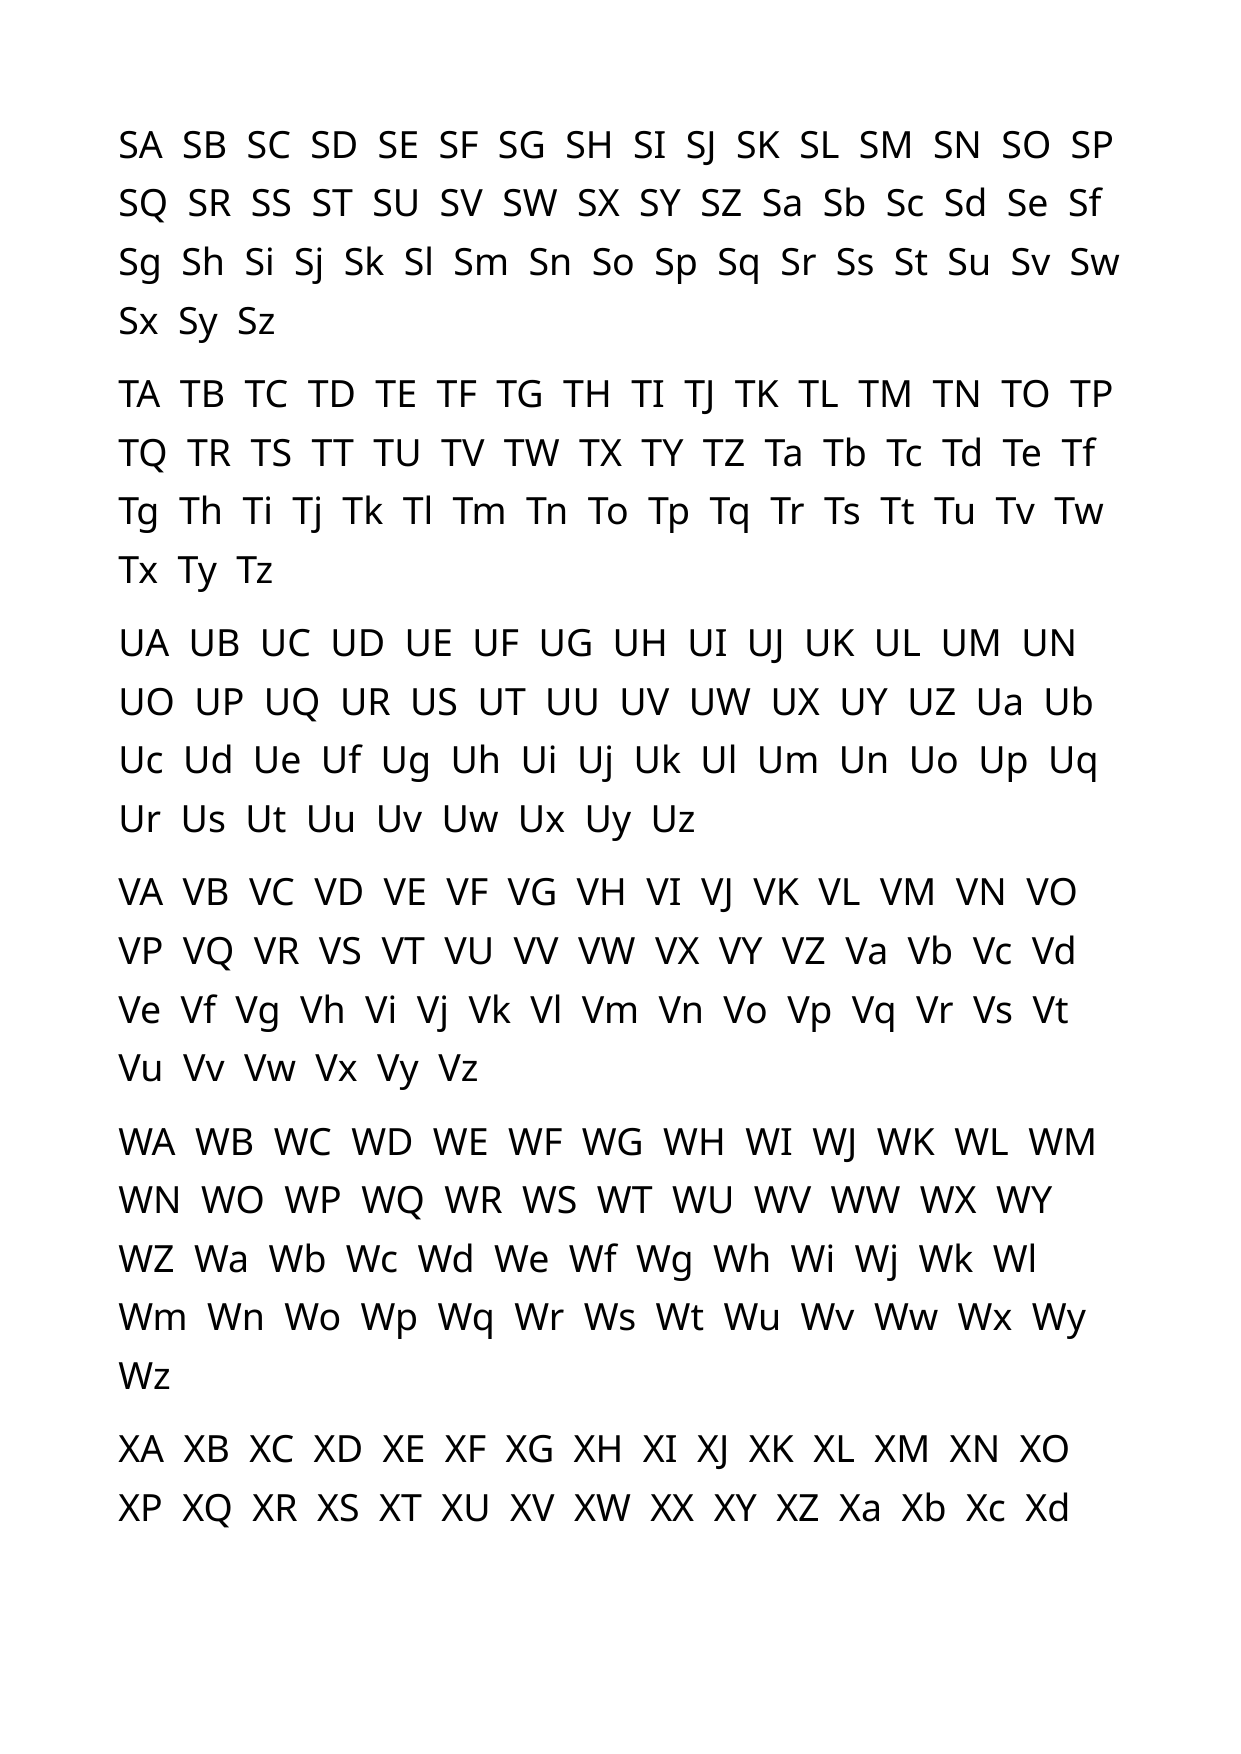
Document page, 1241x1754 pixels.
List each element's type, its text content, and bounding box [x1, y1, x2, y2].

text UA UB UC UD UE UF UG UH UI UJ UK UL UM UN UO UP UQ UR US UT UU UV UW UX UY UZ Ua Ub Uc Ud Ue Uf Ug Uh Ui Uj Uk Ul Um Un Uo Up Uq Ur Us Ut Uu Uv Uw Ux Uy Uz [118, 616, 1122, 843]
text XA XB XC XD XE XF XG XH XI XJ XK XL XM XN XO XP XQ XR XS XT XU XV XW XX XY XZ Xa Xb Xc Xd [118, 1423, 1122, 1532]
text SA SB SC SD SE SF SG SH SI SJ SK SL SM SN SO SP SQ SR SS ST SU SV SW SX SY SZ Sa Sb Sc Sd Se Sf Sg Sh Si Sj Sk Sl Sm Sn So Sp Sq Sr Ss St Su Sv Sw Sx Sy Sz [118, 118, 1122, 345]
text TA TB TC TD TE TF TG TH TI TJ TK TL TM TN TO TP TQ TR TS TT TU TV TW TX TY TZ Ta Tb Tc Td Te Tf Tg Th Ti Tj Tk Tl Tm Tn To Tp Tq Tr Ts Tt Tu Tv Tw Tx Ty Tz [118, 367, 1122, 594]
text WA WB WC WD WE WF WG WH WI WJ WK WL WM WN WO WP WQ WR WS WT WU WV WW WX WY WZ Wa Wb Wc Wd We Wf Wg Wh Wi Wj Wk Wl Wm Wn Wo Wp Wq Wr Ws Wt Wu Wv Ww Wx Wy Wz [118, 1115, 1122, 1400]
text VA VB VC VD VE VF VG VH VI VJ VK VL VM VN VO VP VQ VR VS VT VU VV VW VX VY VZ Va Vb Vc Vd Ve Vf Vg Vh Vi Vj Vk Vl Vm Vn Vo Vp Vq Vr Vs Vt Vu Vv Vw Vx Vy Vz [118, 866, 1122, 1093]
